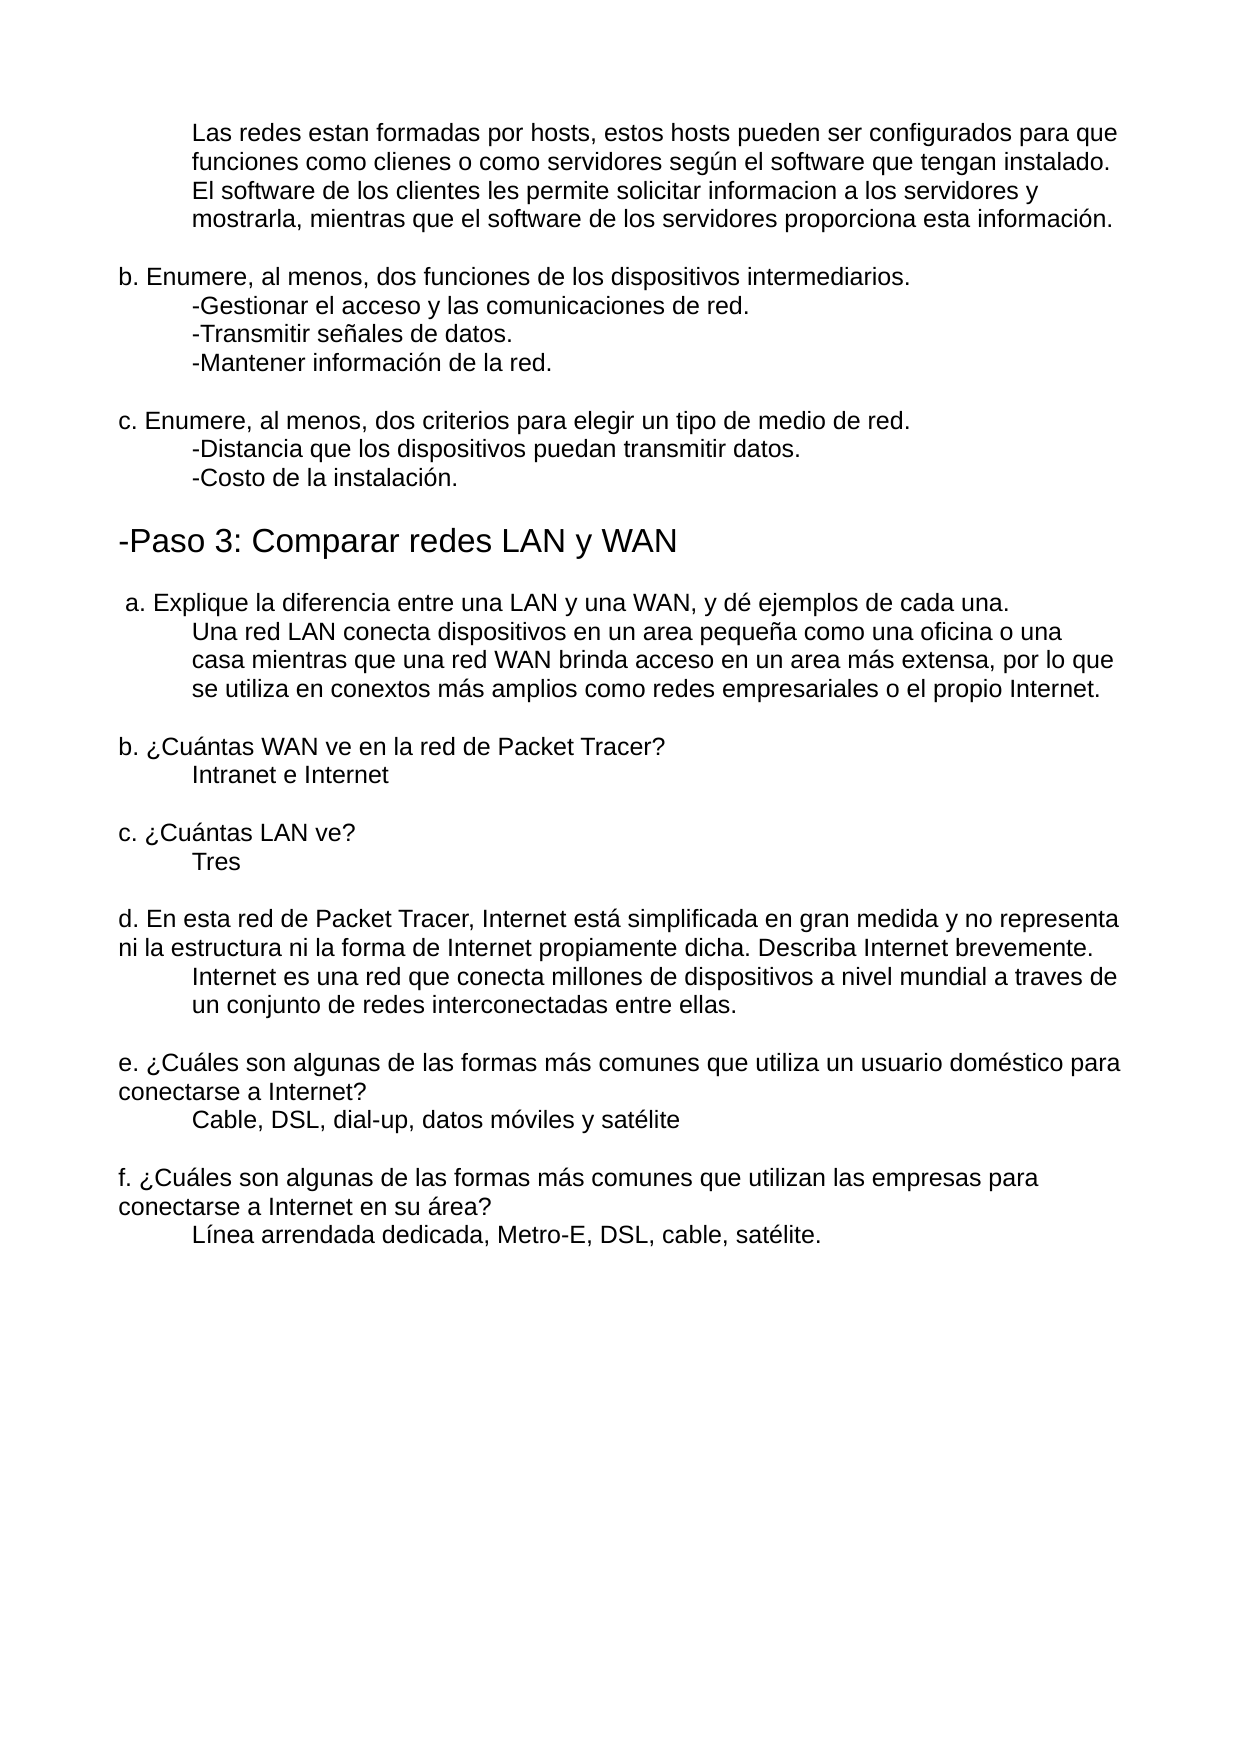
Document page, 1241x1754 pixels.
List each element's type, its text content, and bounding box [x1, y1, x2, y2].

text c. Enumere, al menos, dos criterios para elegir un tipo de medio de red. [118, 406, 1122, 434]
text -Paso 3: Comparar redes LAN y WAN [118, 521, 1122, 559]
text b. ¿Cuántas WAN ve en la red de Packet Tracer? [118, 732, 1122, 760]
text b. Enumere, al menos, dos funciones de los dispositivos intermediarios. [118, 262, 1122, 291]
text Una red LAN conecta dispositivos en un area pequeña como una oficina o una casa mientras que una red WAN brinda acceso en un area más extensa, por lo que se utiliza en conextos más amplios como redes empresariales o el propio Internet. [118, 617, 1122, 703]
text -Transmitir señales de datos. [118, 319, 1122, 348]
text Tres [118, 847, 1122, 875]
text -Costo de la instalación. [118, 463, 1122, 492]
text Intranet e Internet [118, 760, 1122, 789]
text Las redes estan formadas por hosts, estos hosts pueden ser configurados para que funciones como clienes o como servidores según el software que tengan instalado. El software de los clientes les permite solicitar informacion a los servidores y mostrarla, mientras que el software de los servidores proporciona esta información. [118, 118, 1122, 233]
text -Distancia que los dispositivos puedan transmitir datos. [118, 434, 1122, 463]
text f. ¿Cuáles son algunas de las formas más comunes que utilizan las empresas para conectarse a Internet en su área? [118, 1163, 1122, 1220]
text Internet es una red que conecta millones de dispositivos a nivel mundial a traves de un conjunto de redes interconectadas entre ellas. [118, 962, 1122, 1019]
text Línea arrendada dedicada, Metro-E, DSL, cable, satélite. [118, 1220, 1122, 1249]
text -Gestionar el acceso y las comunicaciones de red. [118, 291, 1122, 319]
text e. ¿Cuáles son algunas de las formas más comunes que utiliza un usuario doméstico para conectarse a Internet? [118, 1048, 1122, 1105]
text a. Explique la diferencia entre una LAN y una WAN, y dé ejemplos de cada una. [118, 588, 1122, 617]
text c. ¿Cuántas LAN ve? [118, 818, 1122, 847]
text -Mantener información de la red. [118, 348, 1122, 377]
text Cable, DSL, dial-up, datos móviles y satélite [118, 1105, 1122, 1134]
text d. En esta red de Packet Tracer, Internet está simplificada en gran medida y no representa ni la estructura ni la forma de Internet propiamente dicha. Describa Internet brevemente. [118, 904, 1122, 962]
